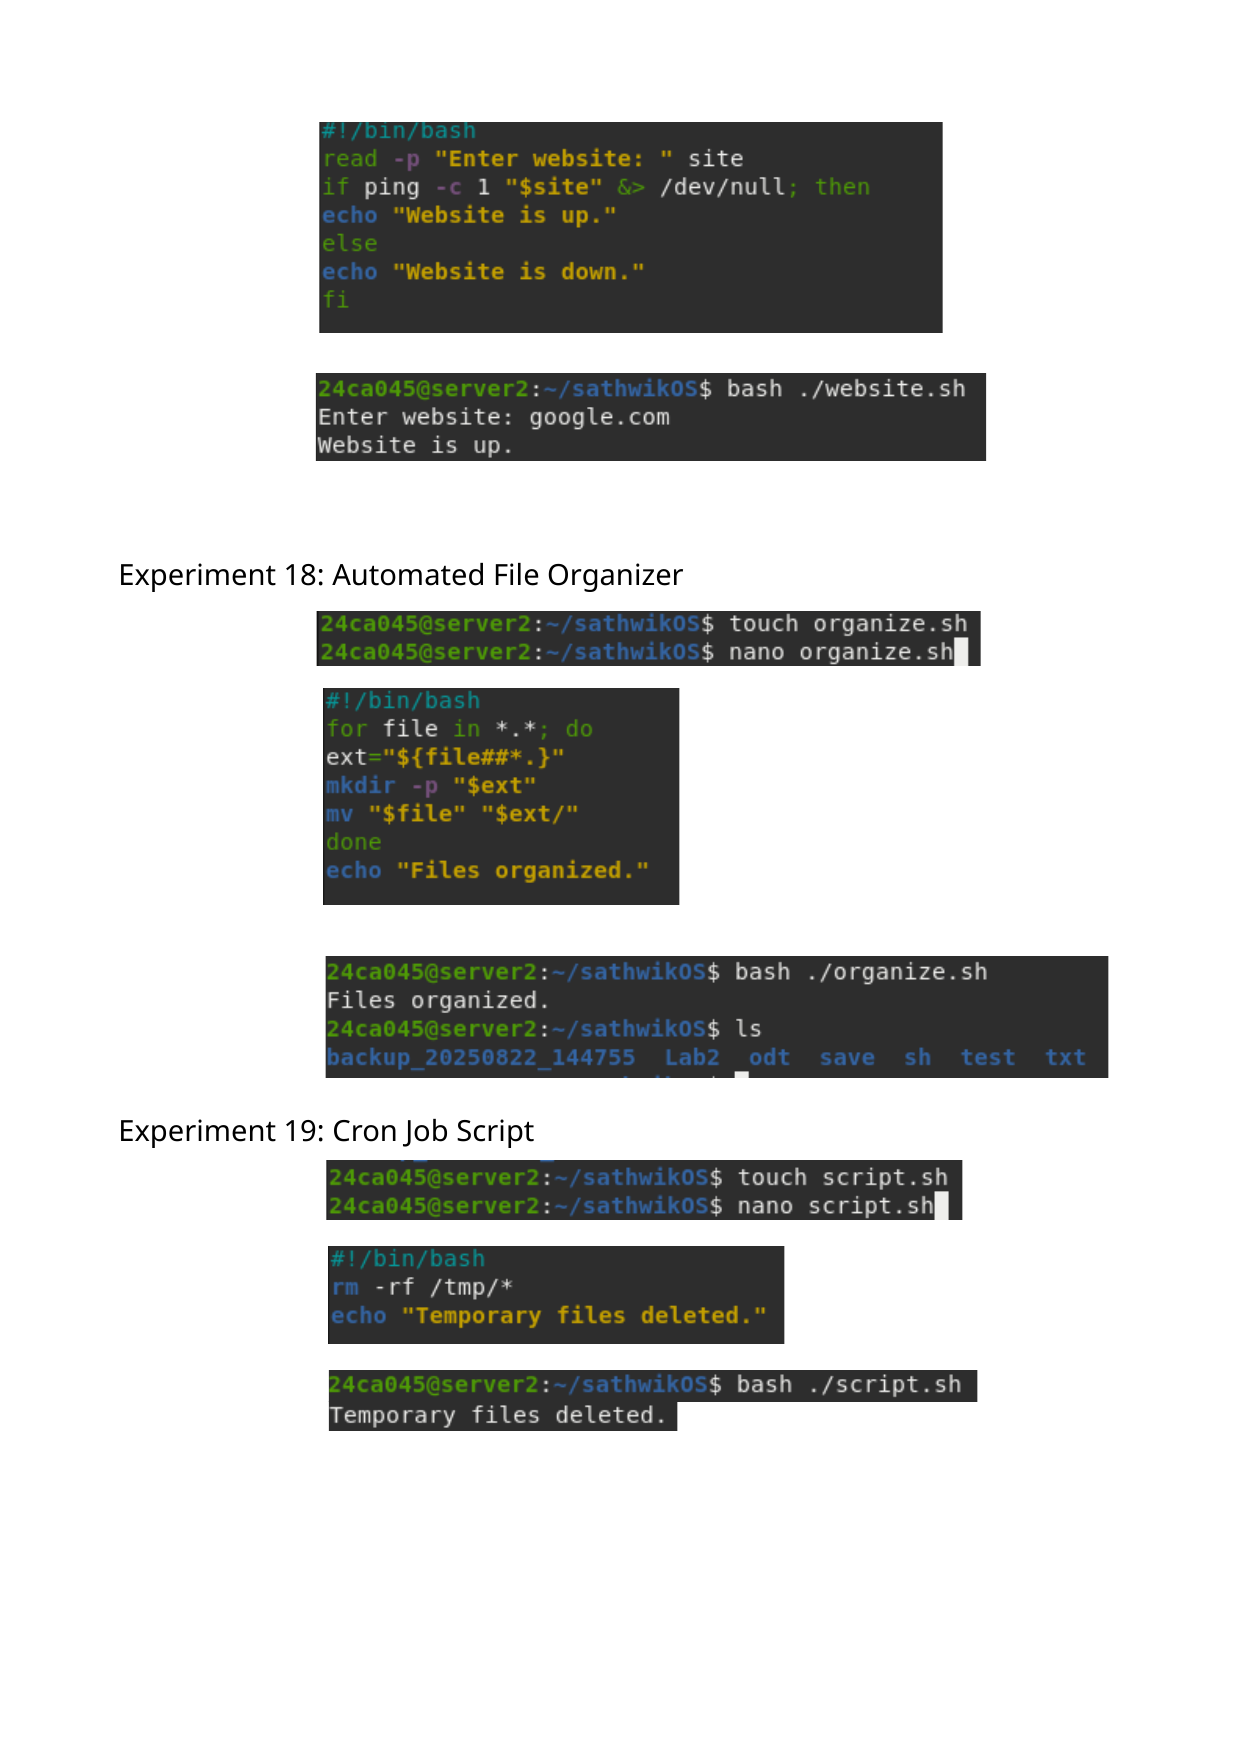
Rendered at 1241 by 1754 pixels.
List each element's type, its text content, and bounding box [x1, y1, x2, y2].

text Experiment 18: Automated File Organizer [118, 555, 1122, 594]
picture [325, 956, 1109, 1078]
picture [326, 1160, 963, 1220]
text Experiment 19: Cron Job Script [118, 1110, 1122, 1150]
picture [316, 611, 981, 666]
picture [319, 122, 943, 333]
picture [328, 1246, 785, 1344]
picture [315, 373, 987, 461]
picture [323, 688, 680, 905]
picture [328, 1370, 978, 1431]
